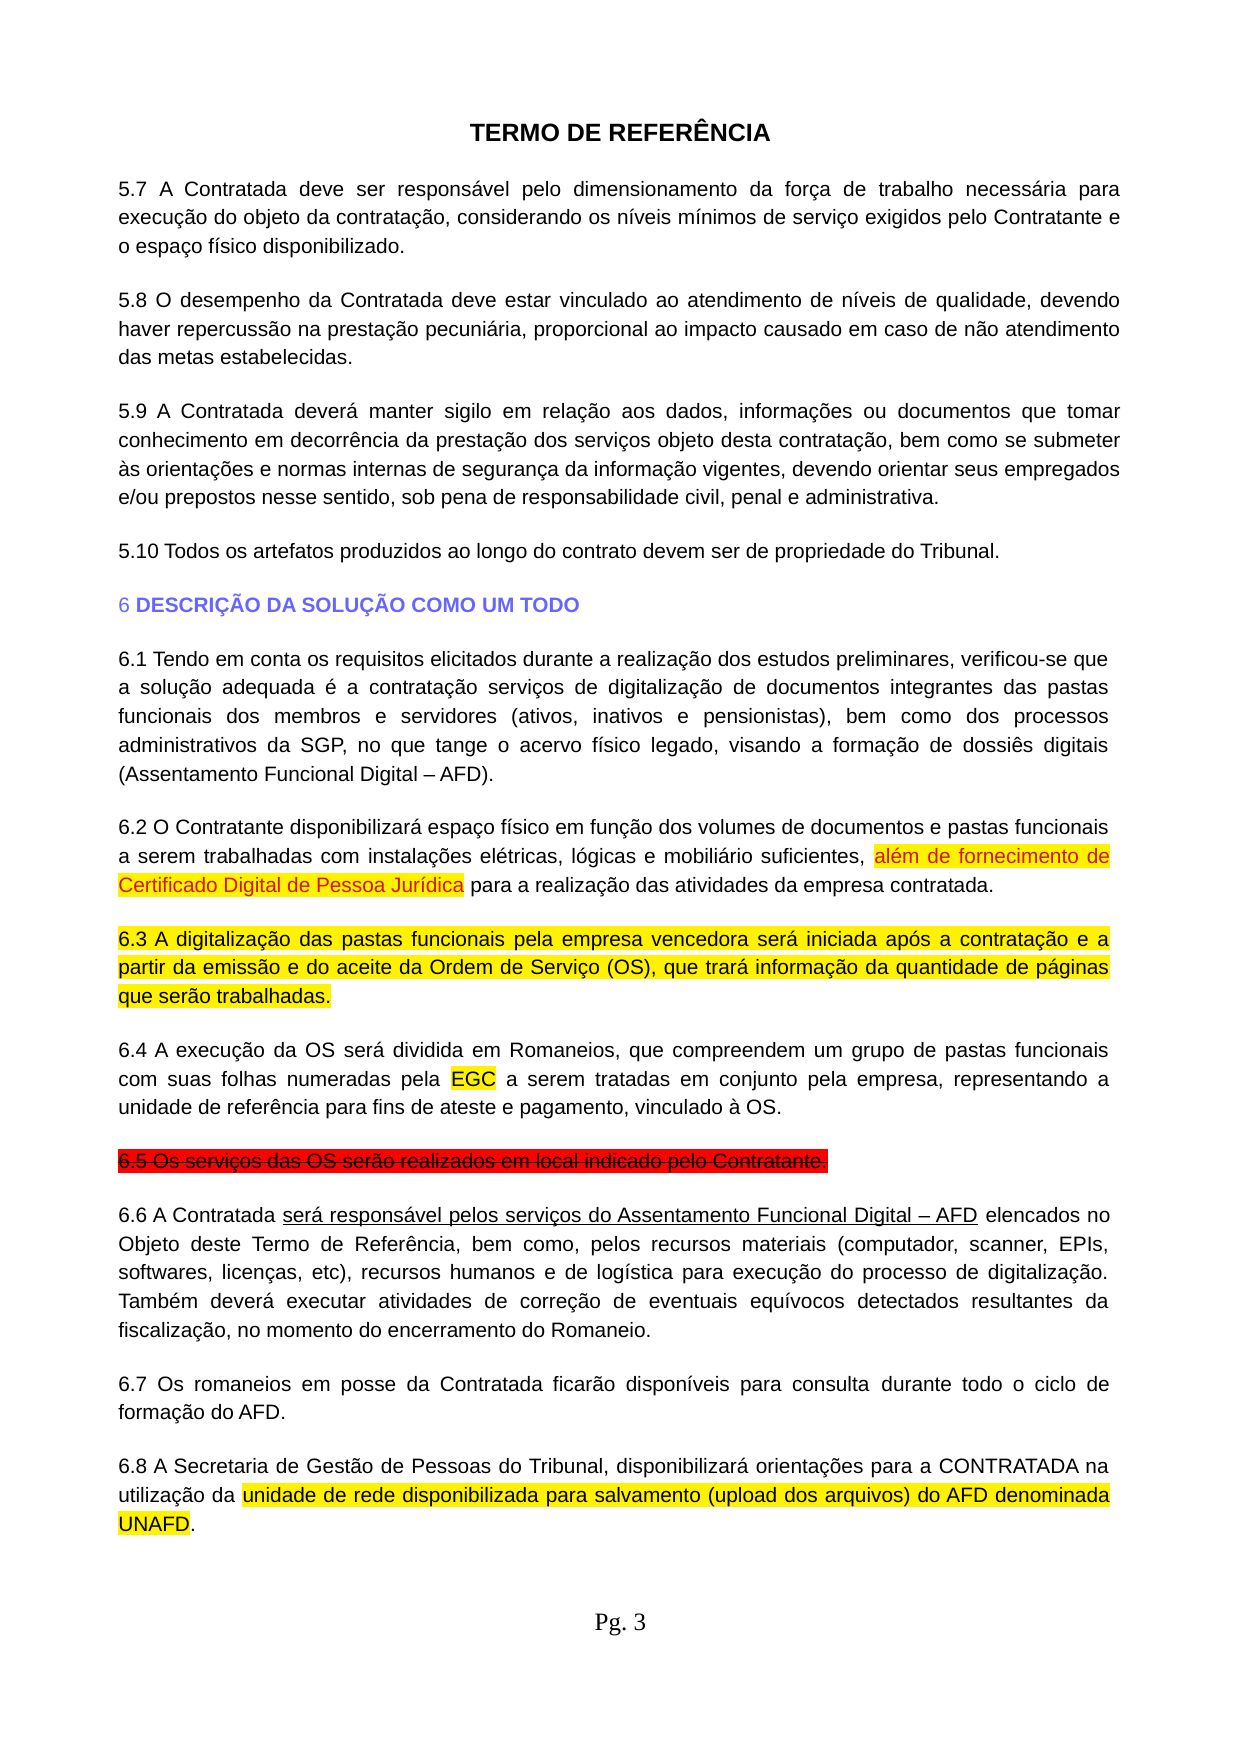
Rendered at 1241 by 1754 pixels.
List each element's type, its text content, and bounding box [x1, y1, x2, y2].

text 6.3 A digitalização das pastas funcionais pela empresa vencedora será iniciada após a contratação e a partir da emissão e do aceite da Ordem de Serviço (OS), que trará informação da quantidade de páginas que serão trabalhadas. [118, 926, 1110, 1008]
text 6.8 A Secretaria de Gestão de Pessoas do Tribunal, disponibilizará orientações para a CONTRATADA na utilização da unidade de rede disponibilizada para salvamento (upload dos arquivos) do AFD denominada UNAFD. [118, 1454, 1110, 1535]
text 5.7 A Contratada deve ser responsável pelo dimensionamento da força de trabalho necessária para execução do objeto da contratação, considerando os níveis mínimos de serviço exigidos pelo Contratante e o espaço físico disponibilizado. [118, 176, 1122, 258]
text 5.8 O desempenho da Contratada deve estar vinculado ao atendimento de níveis de qualidade, devendo haver repercussão na prestação pecuniária, proporcional ao impacto causado em caso de não atendimento das metas estabelecidas. [118, 288, 1122, 369]
text 6.6 A Contratada será responsável pelos serviços do Assentamento Funcional Digital – AFD elencados no Objeto deste Termo de Referência, bem como, pelos recursos materiais (computador, scanner, EPIs, softwares, licenças, etc), recursos humanos e de logística para execução do processo de digitalização. Também deverá executar atividades de correção de eventuais equívocos detectados resultantes da fiscalização, no momento do encerramento do Romaneio. [118, 1203, 1110, 1342]
text 5.10 Todos os artefatos produzidos ao longo do contrato devem ser de propriedade do Tribunal. [118, 539, 1122, 563]
text 6.5 Os serviços das OS serão realizados em local indicado pelo Contratante. [118, 1149, 1110, 1173]
text 5.9 A Contratada deverá manter sigilo em relação aos dados, informações ou documentos que tomar conhecimento em decorrência da prestação dos serviços objeto desta contratação, bem como se submeter às orientações e normas internas de segurança da informação vigentes, devendo orientar seus empregados e/ou prepostos nesse sentido, sob pena de responsabilidade civil, penal e administrativa. [118, 399, 1122, 509]
text 6.1 Tendo em conta os requisitos elicitados durante a realização dos estudos preliminares, verificou-se que a solução adequada é a contratação serviços de digitalização de documentos integrantes das pastas funcionais dos membros e servidores (ativos, inativos e pensionistas), bem como dos processos administrativos da SGP, no que tange o acervo físico legado, visando a formação de dossiês digitais (Assentamento Funcional Digital – AFD). [118, 646, 1110, 785]
text 6.7 Os romaneios em posse da Contratada ficarão disponíveis para consulta durante todo o ciclo de formação do AFD. [118, 1371, 1110, 1424]
text 6.2 O Contratante disponibilizará espaço físico em função dos volumes de documentos e pastas funcionais a serem trabalhadas com instalações elétricas, lógicas e mobiliário suficientes, além de fornecimento de Certificado Digital de Pessoa Jurídica para a realização das atividades da empresa contratada. [118, 815, 1110, 897]
text 6.4 A execução da OS será dividida em Romaneios, que compreendem um grupo de pastas funcionais com suas folhas numeradas pela EGC a serem tratadas em conjunto pela empresa, representando a unidade de referência para fins de ateste e pagamento, vinculado à OS. [118, 1038, 1110, 1119]
text 6 DESCRIÇÃO DA SOLUÇÃO COMO UM TODO [118, 593, 1110, 617]
